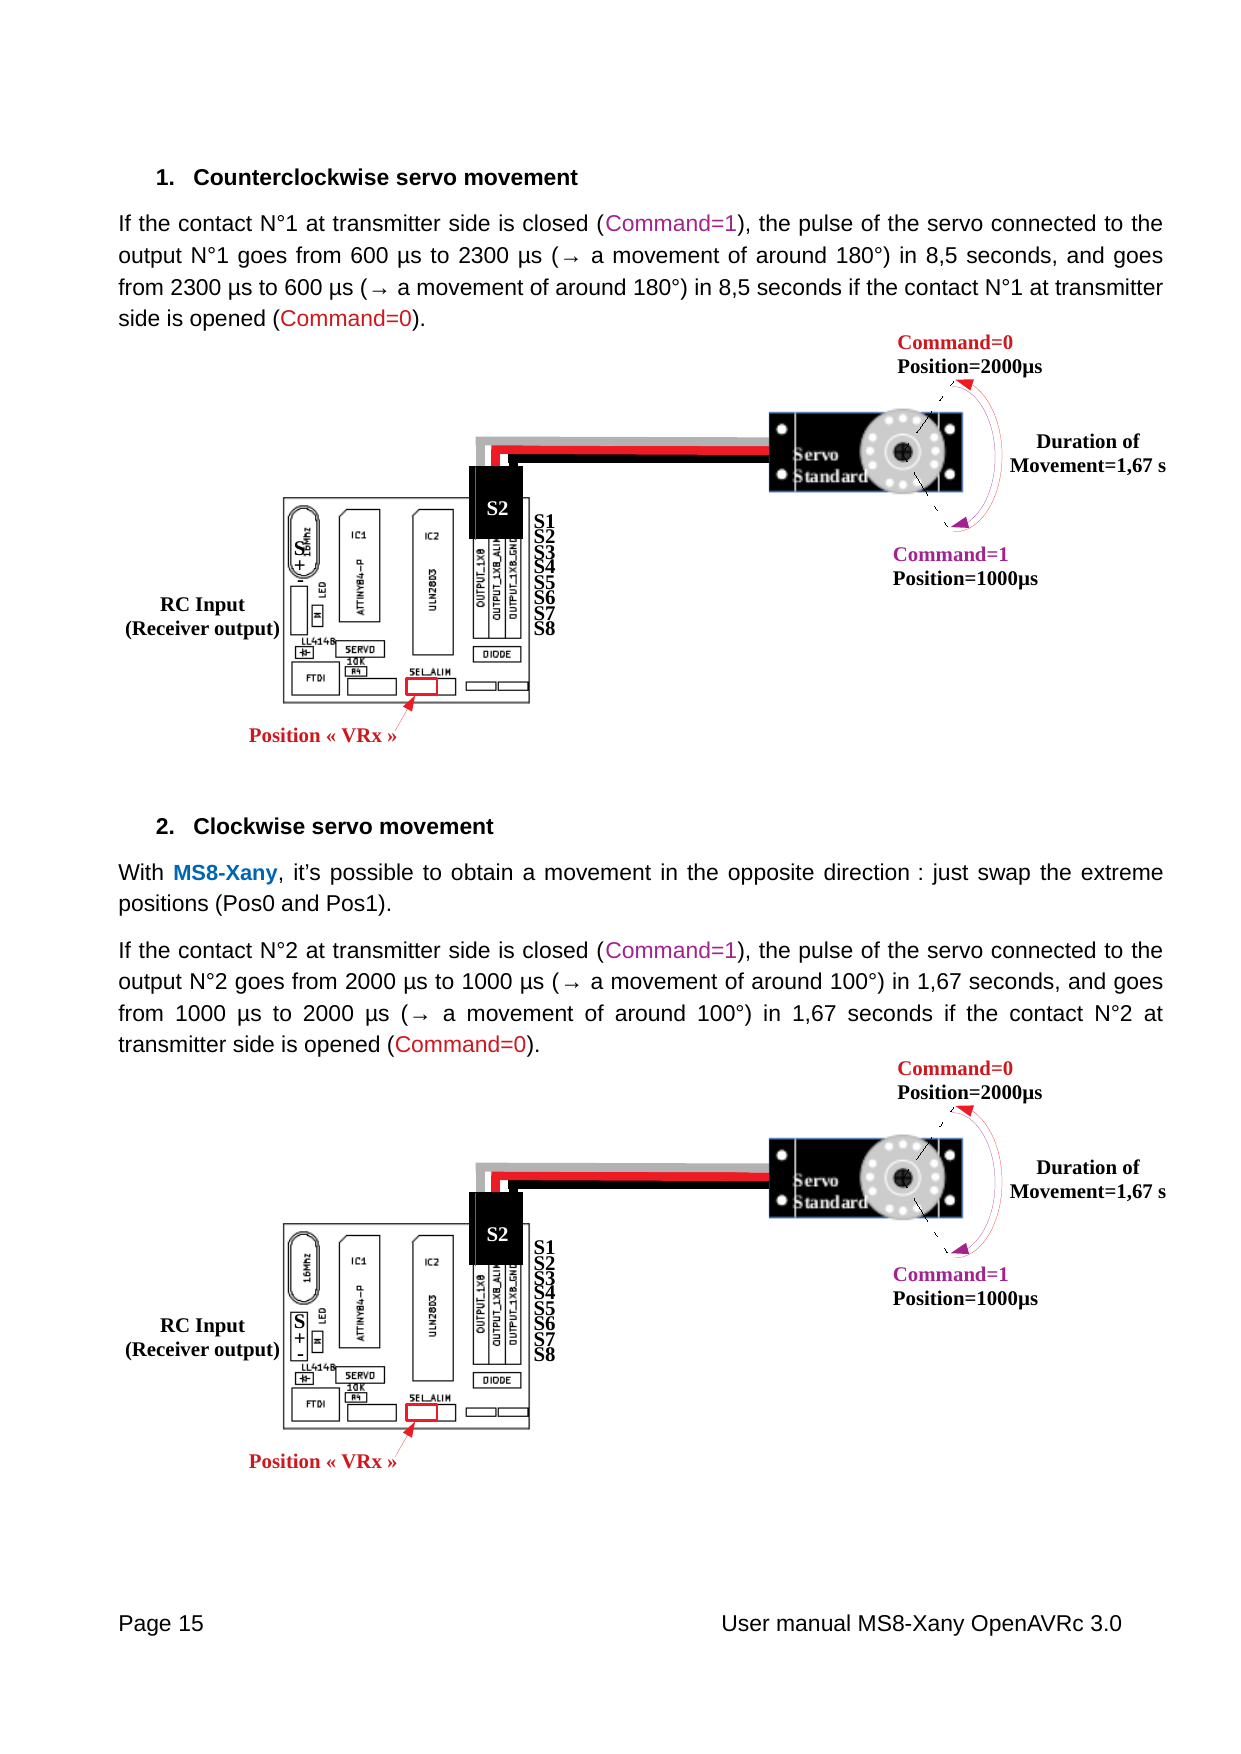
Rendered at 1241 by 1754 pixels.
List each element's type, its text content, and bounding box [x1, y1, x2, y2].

picture [282, 1222, 531, 1430]
picture [768, 404, 970, 501]
picture [408, 680, 436, 693]
text With MS8-Xany, it’s possible to obtain a movement in the opposite direction : just swap the extreme positions (Pos0 and Pos1). [118, 859, 1164, 917]
picture [282, 496, 531, 704]
text If the contact N°2 at transmitter side is closed (Command=1), the pulse of the servo connected to the output N°2 goes from 2000 µs to 1000 µs (→ a movement of around 100°) in 1,67 seconds, and goes from 1000 µs to 2000 µs (→ a movement of around 100°) in 1,67 seconds if the contact N°2 at transmitter side is opened (Command=0). [118, 937, 1164, 1058]
list Clockwise servo movement [156, 813, 1164, 839]
text If the contact N°1 at transmitter side is closed (Command=1), the pulse of the servo connected to the output N°1 goes from 600 µs to 2300 µs (→ a movement of around 180°) in 8,5 seconds, and goes from 2300 µs to 600 µs (→ a movement of around 180°) in 8,5 seconds if the contact N°1 at transmitter side is opened (Command=0). [118, 210, 1164, 331]
picture [408, 1406, 436, 1419]
list Counterclockwise servo movement [156, 164, 1164, 191]
picture [768, 1130, 970, 1227]
